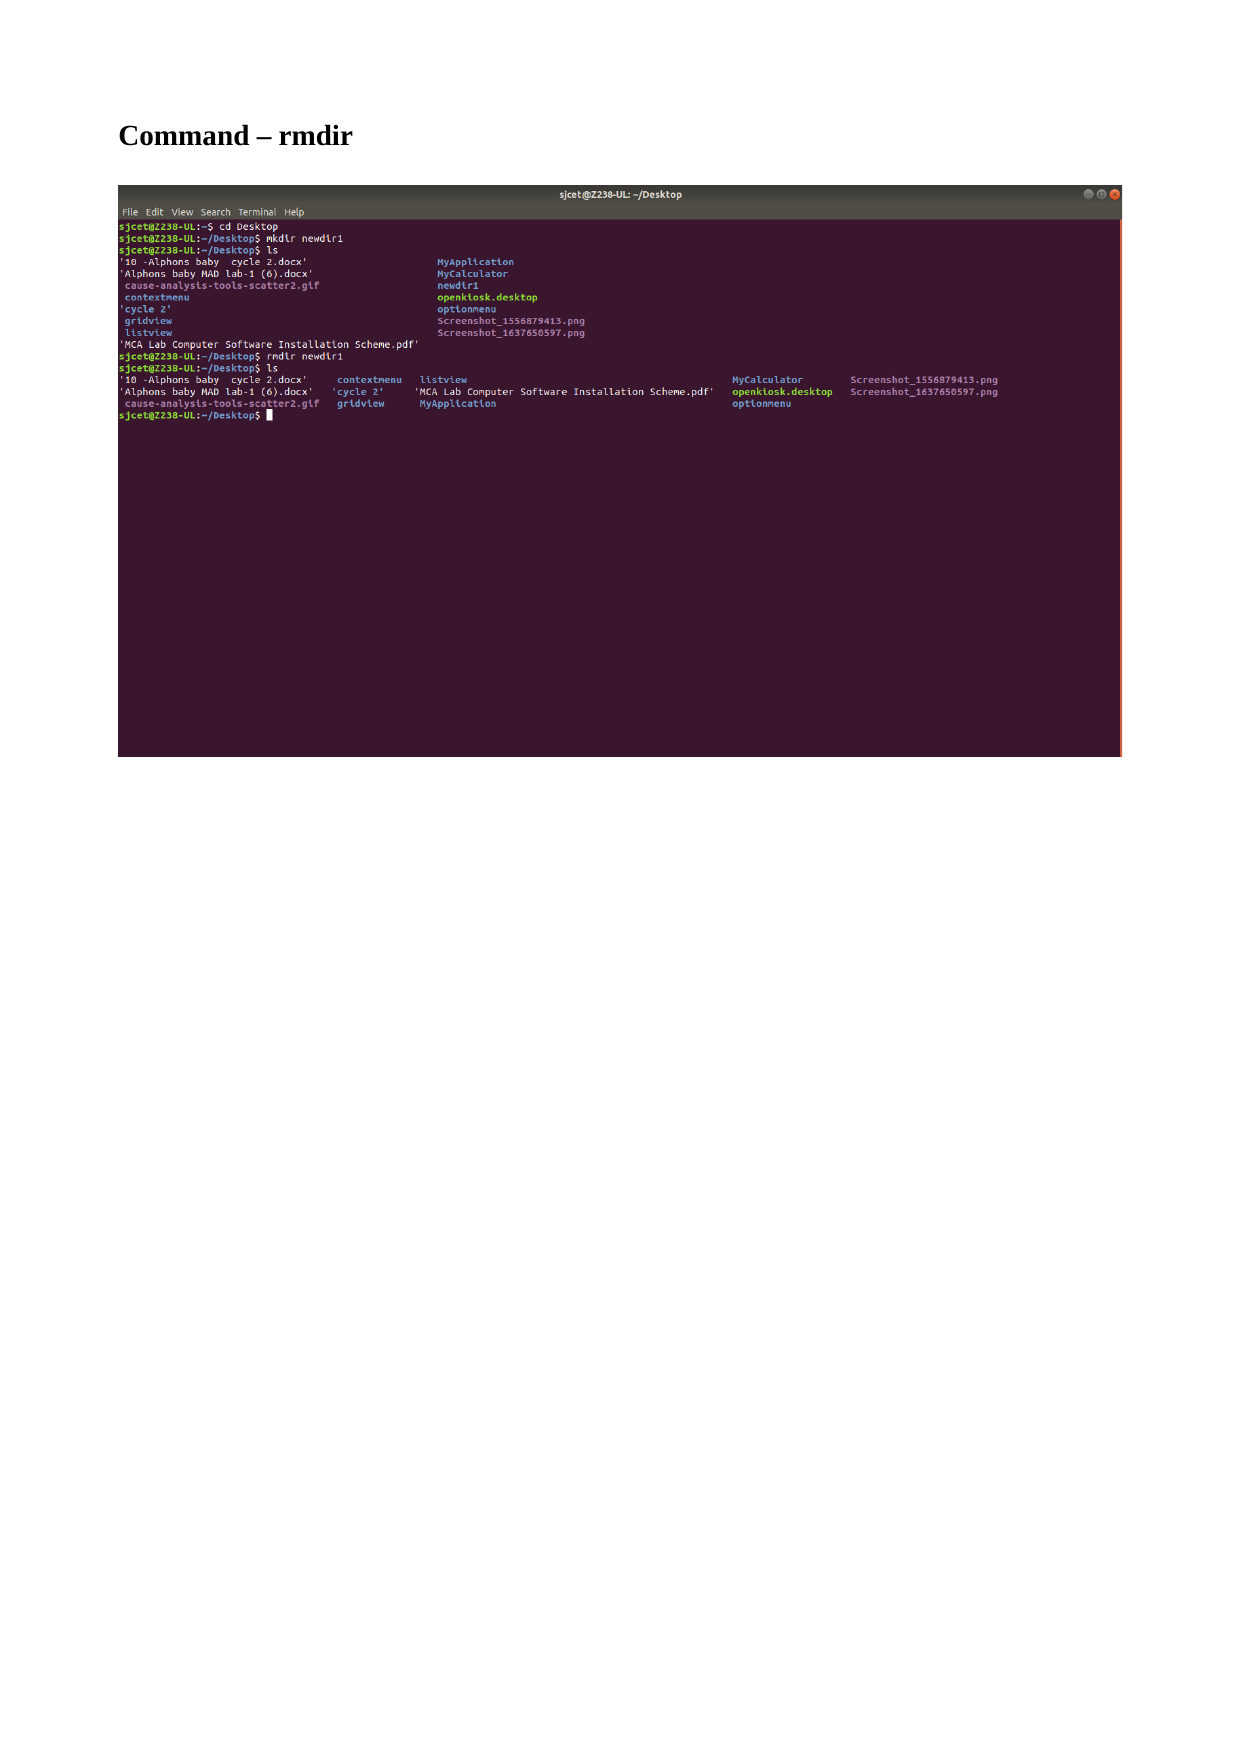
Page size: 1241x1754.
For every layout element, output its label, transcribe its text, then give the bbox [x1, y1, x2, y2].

picture [118, 185, 1123, 757]
text Command – rmdir [118, 118, 1122, 152]
